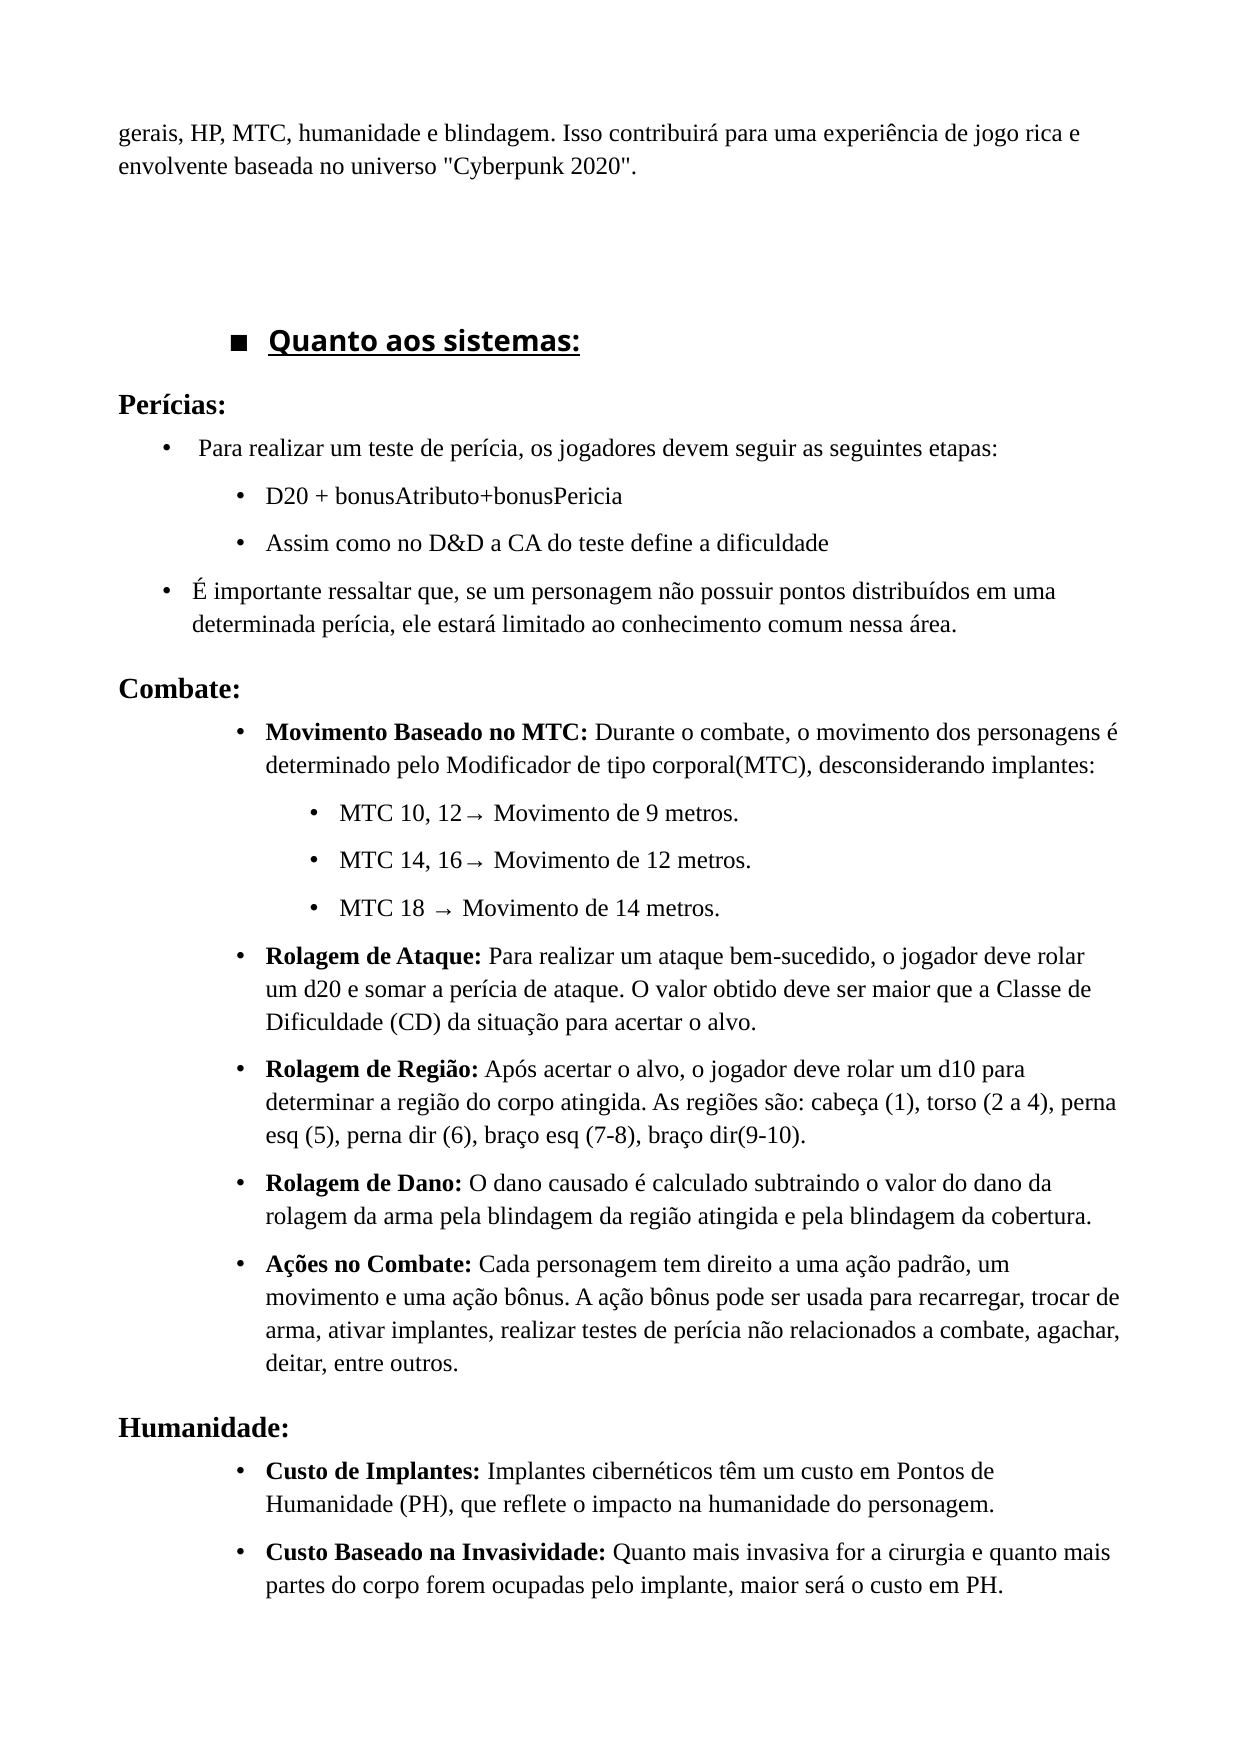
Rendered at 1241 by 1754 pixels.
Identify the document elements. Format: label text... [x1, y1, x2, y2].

list Custo Baseado na Invasividade: Quanto mais invasiva for a cirurgia e quanto mais partes do corpo forem ocupadas pelo implante, maior será o custo em PH. [236, 1537, 1122, 1598]
list MTC 14, 16→ Movimento de 12 metros. [309, 846, 1122, 874]
list MTC 10, 12→ Movimento de 9 metros. [309, 798, 1122, 827]
list Para realizar um teste de perícia, os jogadores devem seguir as seguintes etapas: [162, 433, 1122, 462]
list Assim como no D&D a CA do teste define a dificuldade [236, 528, 1122, 557]
subtitle Perícias: [118, 387, 1122, 421]
subtitle Humanidade: [118, 1410, 1122, 1443]
list Rolagem de Ataque: Para realizar um ataque bem-sucedido, o jogador deve rolar um d20 e somar a perícia de ataque. O valor obtido deve ser maior que a Classe de Dificuldade (CD) da situação para acertar o alvo. [236, 941, 1122, 1036]
subtitle Quanto aos sistemas: [231, 321, 1122, 360]
list É importante ressaltar que, se um personagem não possuir pontos distribuídos em uma determinada perícia, ele estará limitado ao conhecimento comum nessa área. [162, 576, 1122, 638]
list D20 + bonusAtributo+bonusPericia [236, 481, 1122, 510]
list MTC 18 → Movimento de 14 metros. [309, 893, 1122, 922]
list Rolagem de Região: Após acertar o alvo, o jogador deve rolar um d10 para determinar a região do corpo atingida. As regiões são: cabeça (1), torso (2 a 4), perna esq (5), perna dir (6), braço esq (7-8), braço dir(9-10). [236, 1054, 1122, 1149]
list Ações no Combate: Cada personagem tem direito a uma ação padrão, um movimento e uma ação bônus. A ação bônus pode ser usada para recarregar, trocar de arma, ativar implantes, realizar testes de perícia não relacionados a combate, agachar, deitar, entre outros. [236, 1249, 1122, 1377]
list Custo de Implantes: Implantes cibernéticos têm um custo em Pontos de Humanidade (PH), que reflete o impacto na humanidade do personagem. [236, 1456, 1122, 1518]
text gerais, HP, MTC, humanidade e blindagem. Isso contribuirá para uma experiência de jogo rica e envolvente baseada no universo "Cyberpunk 2020". [118, 118, 1122, 180]
list Movimento Baseado no MTC: Durante o combate, o movimento dos personagens é determinado pelo Modificador de tipo corporal(MTC), desconsiderando implantes: [236, 717, 1122, 779]
subtitle Combate: [118, 671, 1122, 705]
list Rolagem de Dano: O dano causado é calculado subtraindo o valor do dano da rolagem da arma pela blindagem da região atingida e pela blindagem da cobertura. [236, 1168, 1122, 1230]
